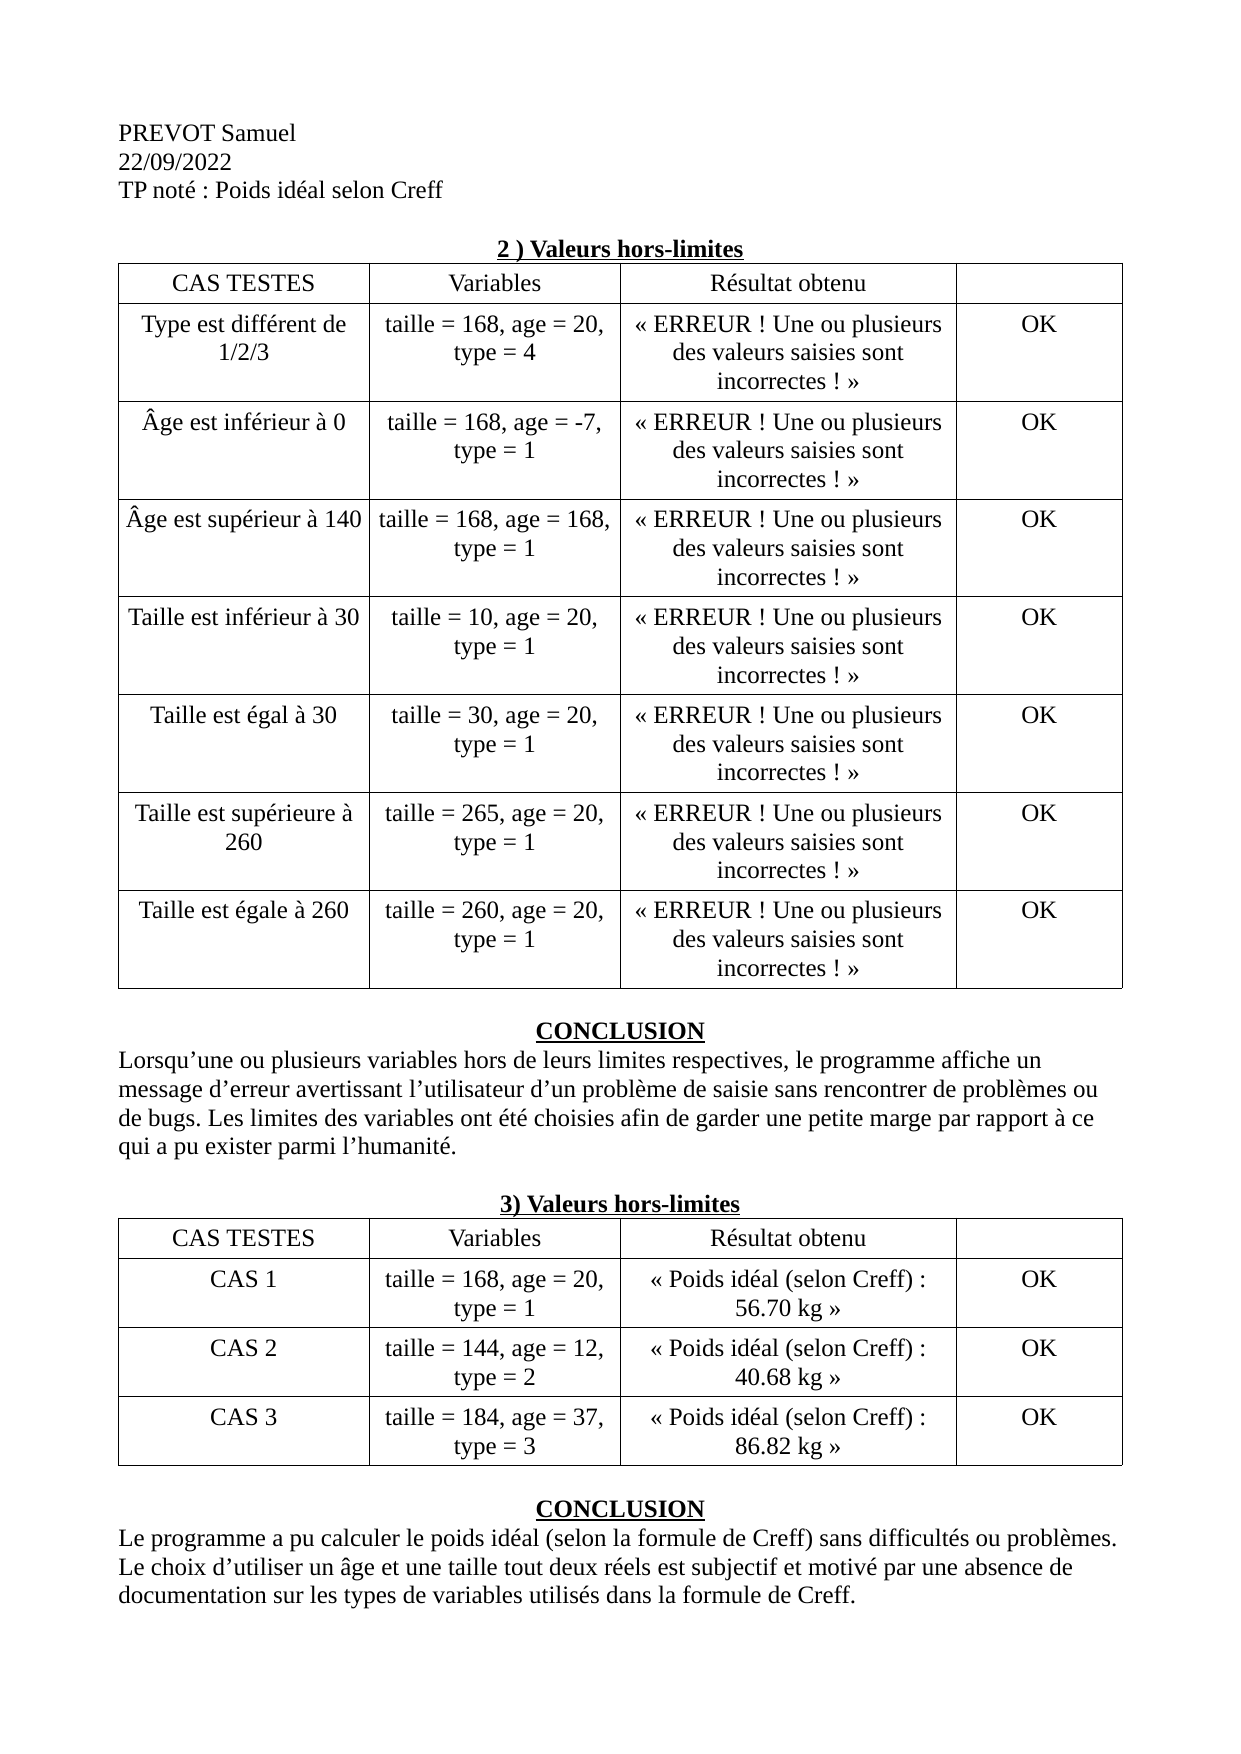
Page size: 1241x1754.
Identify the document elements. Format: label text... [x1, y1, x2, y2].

table_cell OK [957, 500, 1122, 596]
table_header CAS TESTES [119, 264, 369, 303]
table_cell Taille est supérieure à 260 [119, 793, 369, 890]
table_header [957, 1219, 1122, 1258]
table_cell CAS 3 [119, 1397, 369, 1465]
table_cell taille = 168, age = -7, type = 1 [370, 402, 620, 498]
table_cell « ERREUR ! Une ou plusieurs des valeurs saisies sont incorrectes ! » [621, 793, 956, 890]
table_cell « ERREUR ! Une ou plusieurs des valeurs saisies sont incorrectes ! » [621, 597, 956, 694]
table_header Résultat obtenu [621, 264, 956, 303]
table_cell taille = 144, age = 12, type = 2 [370, 1328, 620, 1396]
table_cell taille = 30, age = 20, type = 1 [370, 695, 620, 792]
table_header [957, 264, 1122, 303]
text CONCLUSION [118, 1016, 1122, 1045]
table_cell CAS 2 [119, 1328, 369, 1396]
table_cell Taille est égal à 30 [119, 695, 369, 792]
table_cell « ERREUR ! Une ou plusieurs des valeurs saisies sont incorrectes ! » [621, 402, 956, 498]
table_cell OK [957, 597, 1122, 694]
table_cell taille = 168, age = 20, type = 1 [370, 1259, 620, 1327]
table_cell CAS 1 [119, 1259, 369, 1327]
table_cell Taille est inférieur à 30 [119, 597, 369, 694]
table_cell « Poids idéal (selon Creff) : 86.82 kg » [621, 1397, 956, 1465]
table_header CAS TESTES [119, 1219, 369, 1258]
table_cell « ERREUR ! Une ou plusieurs des valeurs saisies sont incorrectes ! » [621, 891, 956, 988]
table_cell OK [957, 1397, 1122, 1465]
table_cell taille = 260, age = 20, type = 1 [370, 891, 620, 988]
table_cell OK [957, 1328, 1122, 1396]
table_cell « ERREUR ! Une ou plusieurs des valeurs saisies sont incorrectes ! » [621, 304, 956, 401]
table_cell taille = 10, age = 20, type = 1 [370, 597, 620, 694]
table_cell Taille est égale à 260 [119, 891, 369, 988]
table_cell OK [957, 1259, 1122, 1327]
text CONCLUSION [118, 1494, 1122, 1523]
text Le programme a pu calculer le poids idéal (selon la formule de Creff) sans difficultés ou problèmes. Le choix d’utiliser un âge et une taille tout deux réels est subjectif et motivé par une absence de documentation sur les types de variables utilisés dans la formule de Creff. [118, 1523, 1122, 1609]
table_cell Âge est supérieur à 140 [119, 500, 369, 596]
table_cell OK [957, 891, 1122, 988]
text 2 ) Valeurs hors-limites [118, 234, 1122, 263]
text Lorsqu’une ou plusieurs variables hors de leurs limites respectives, le programme affiche un message d’erreur avertissant l’utilisateur d’un problème de saisie sans rencontrer de problèmes ou de bugs. Les limites des variables ont été choisies afin de garder une petite marge par rapport à ce qui a pu exister parmi l’humanité. [118, 1045, 1122, 1160]
table_header Variables [370, 264, 620, 303]
table_cell « Poids idéal (selon Creff) : 40.68 kg » [621, 1328, 956, 1396]
table_cell taille = 168, age = 20, type = 4 [370, 304, 620, 401]
table_cell OK [957, 402, 1122, 498]
table_cell « ERREUR ! Une ou plusieurs des valeurs saisies sont incorrectes ! » [621, 500, 956, 596]
table_cell taille = 184, age = 37, type = 3 [370, 1397, 620, 1465]
table_cell OK [957, 793, 1122, 890]
table_cell « ERREUR ! Une ou plusieurs des valeurs saisies sont incorrectes ! » [621, 695, 956, 792]
table_cell Type est différent de 1/2/3 [119, 304, 369, 401]
table_cell « Poids idéal (selon Creff) : 56.70 kg » [621, 1259, 956, 1327]
table_cell OK [957, 695, 1122, 792]
table_cell OK [957, 304, 1122, 401]
table_cell Âge est inférieur à 0 [119, 402, 369, 498]
text 3) Valeurs hors-limites [118, 1189, 1122, 1218]
table_cell taille = 168, age = 168, type = 1 [370, 500, 620, 596]
table_header Variables [370, 1219, 620, 1258]
table_cell taille = 265, age = 20, type = 1 [370, 793, 620, 890]
table_header Résultat obtenu [621, 1219, 956, 1258]
